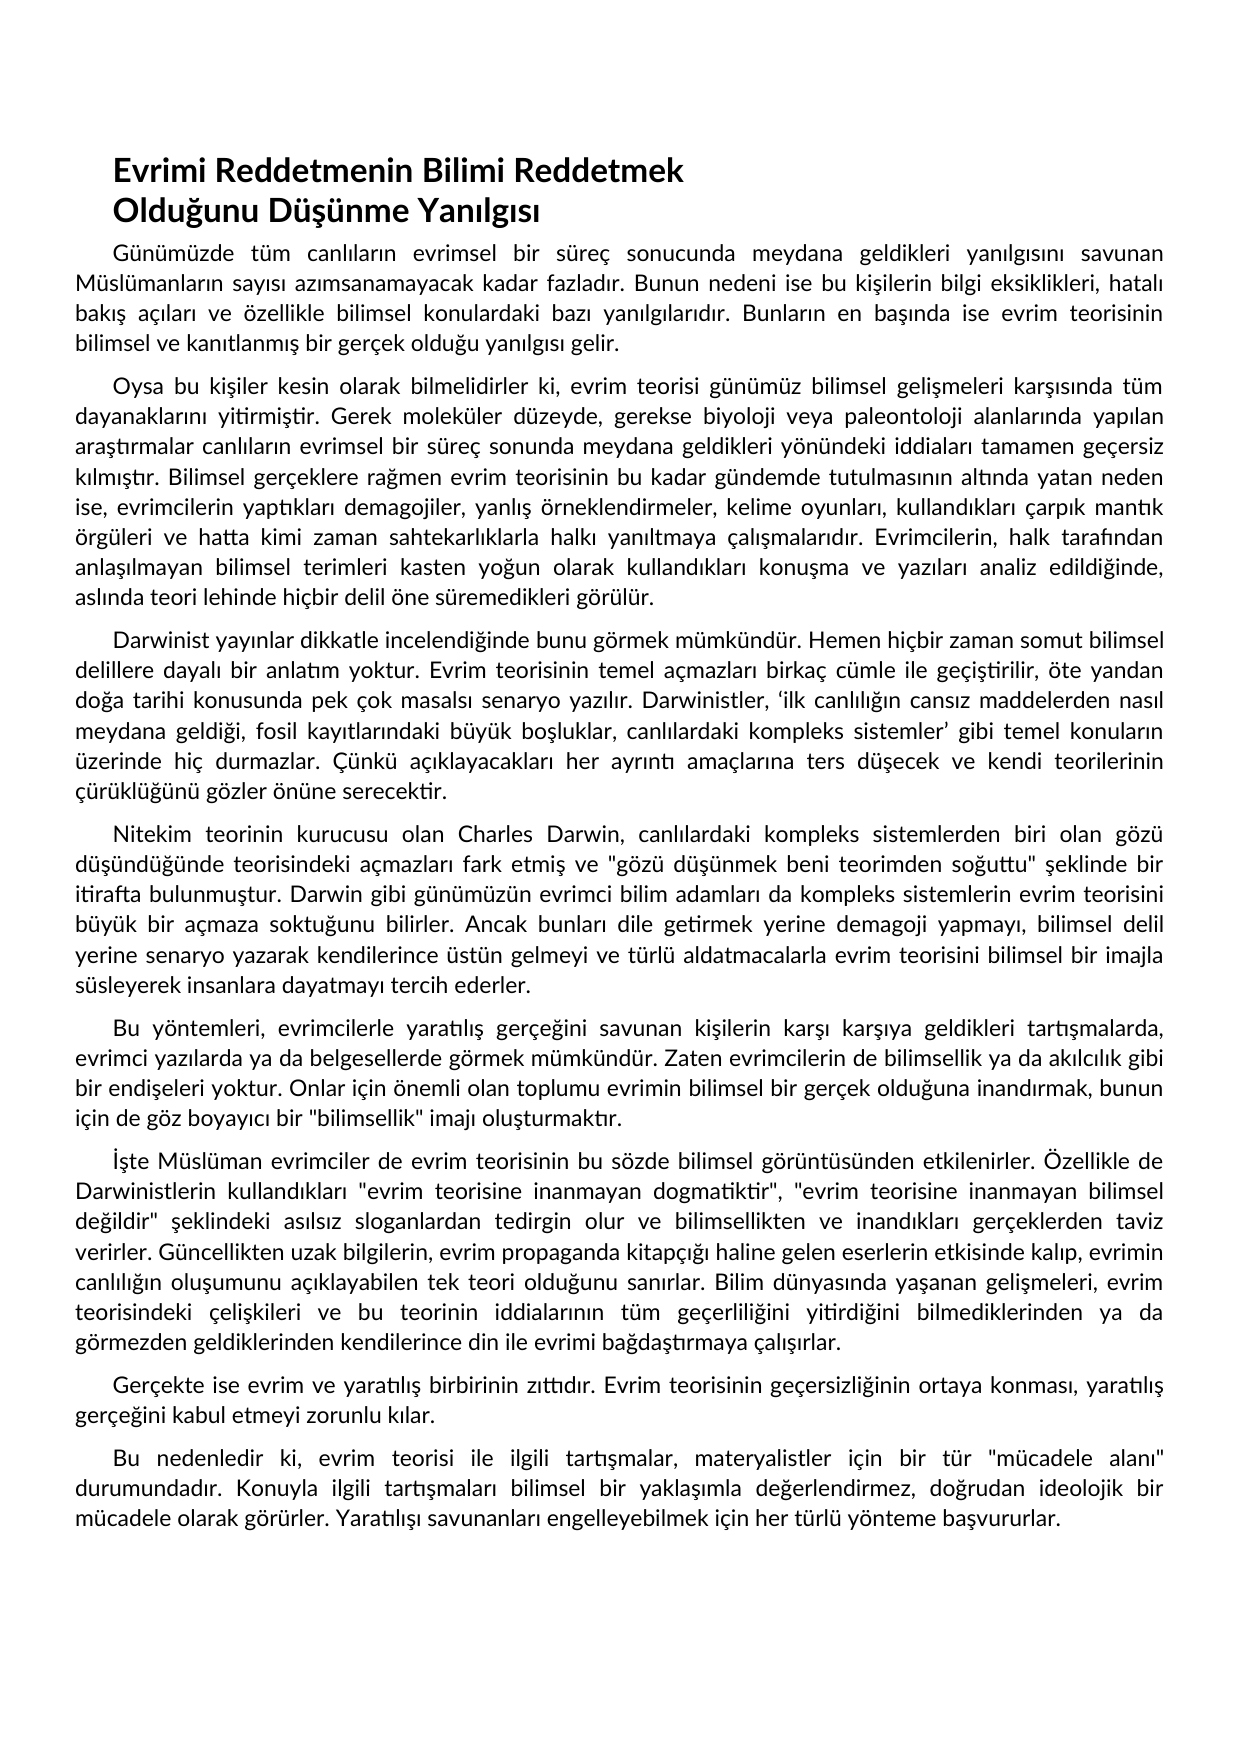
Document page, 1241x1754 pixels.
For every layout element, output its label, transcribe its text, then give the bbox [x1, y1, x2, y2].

text Oysa bu kişiler kesin olarak bilmelidirler ki, evrim teorisi günümüz bilimsel gelişmeleri karşısında tüm dayanaklarını yitirmiştir. Gerek moleküler düzeyde, gerekse biyoloji veya paleontoloji alanlarında yapılan araştırmalar canlıların evrimsel bir süreç sonunda meydana geldikleri yönündeki iddiaları tamamen geçersiz kılmıştır. Bilimsel gerçeklere rağmen evrim teorisinin bu kadar gündemde tutulmasının altında yatan neden ise, evrimcilerin yaptıkları demagojiler, yanlış örneklendirmeler, kelime oyunları, kullandıkları çarpık mantık örgüleri ve hatta kimi zaman sahtekarlıklarla halkı yanıltmaya çalışmalarıdır. Evrimcilerin, halk tarafından anlaşılmayan bilimsel terimleri kasten yoğun olarak kullandıkları konuşma ve yazıları analiz edildiğinde, aslında teori lehinde hiçbir delil öne süremedikleri görülür. [75, 372, 1165, 611]
text Günümüzde tüm canlıların evrimsel bir süreç sonucunda meydana geldikleri yanılgısını savunan Müslümanların sayısı azımsanamayacak kadar fazladır. Bunun nedeni ise bu kişilerin bilgi eksiklikleri, hatalı bakış açıları ve özellikle bilimsel konulardaki bazı yanılgılarıdır. Bunların en başında ise evrim teorisinin bilimsel ve kanıtlanmış bir gerçek olduğu yanılgısı gelir. [75, 238, 1165, 356]
text Nitekim teorinin kurucusu olan Charles Darwin, canlılardaki kompleks sistemlerden biri olan gözü düşündüğünde teorisindeki açmazları fark etmiş ve "gözü düşünmek beni teorimden soğuttu" şeklinde bir itirafta bulunmuştur. Darwin gibi günümüzün evrimci bilim adamları da kompleks sistemlerin evrim teorisini büyük bir açmaza soktuğunu bilirler. Ancak bunları dile getirmek yerine demagoji yapmayı, bilimsel delil yerine senaryo yazarak kendilerince üstün gelmeyi ve türlü aldatmacalarla evrim teorisini bilimsel bir imajla süsleyerek insanlara dayatmayı tercih ederler. [75, 819, 1165, 998]
subtitle Evrimi Reddetmenin Bilimi Reddetmek Olduğunu Düşünme Yanılgısı [112, 150, 1165, 230]
text İşte Müslüman evrimciler de evrim teorisinin bu sözde bilimsel görüntüsünden etkilenirler. Özellikle de Darwinistlerin kullandıkları "evrim teorisine inanmayan dogmatiktir", "evrim teorisine inanmayan bilimsel değildir" şeklindeki asılsız sloganlardan tedirgin olur ve bilimsellikten ve inandıkları gerçeklerden taviz verirler. Güncellikten uzak bilgilerin, evrim propaganda kitapçığı haline gelen eserlerin etkisinde kalıp, evrimin canlılığın oluşumunu açıklayabilen tek teori olduğunu sanırlar. Bilim dünyasında yaşanan gelişmeleri, evrim teorisindeki çelişkileri ve bu teorinin iddialarının tüm geçerliliğini yitirdiğini bilmediklerinden ya da görmezden geldiklerinden kendilerince din ile evrimi bağdaştırmaya çalışırlar. [75, 1147, 1165, 1355]
text Bu nedenledir ki, evrim teorisi ile ilgili tartışmalar, materyalistler için bir tür "mücadele alanı" durumundadır. Konuyla ilgili tartışmaları bilimsel bir yaklaşımla değerlendirmez, doğrudan ideolojik bir mücadele olarak görürler. Yaratılışı savunanları engelleyebilmek için her türlü yönteme başvururlar. [75, 1443, 1165, 1531]
text Gerçekte ise evrim ve yaratılış birbirinin zıttıdır. Evrim teorisinin geçersizliğinin ortaya konması, yaratılış gerçeğini kabul etmeyi zorunlu kılar. [75, 1371, 1165, 1428]
text Bu yöntemleri, evrimcilerle yaratılış gerçeğini savunan kişilerin karşı karşıya geldikleri tartışmalarda, evrimci yazılarda ya da belgesellerde görmek mümkündür. Zaten evrimcilerin de bilimsellik ya da akılcılık gibi bir endişeleri yoktur. Onlar için önemli olan toplumu evrimin bilimsel bir gerçek olduğuna inandırmak, bunun için de göz boyayıcı bir "bilimsellik" imajı oluşturmaktır. [75, 1013, 1165, 1131]
text Darwinist yayınlar dikkatle incelendiğinde bunu görmek mümkündür. Hemen hiçbir zaman somut bilimsel delillere dayalı bir anlatım yoktur. Evrim teorisinin temel açmazları birkaç cümle ile geçiştirilir, öte yandan doğa tarihi konusunda pek çok masalsı senaryo yazılır. Darwinistler, ‘ilk canlılığın cansız maddelerden nasıl meydana geldiği, fosil kayıtlarındaki büyük boşluklar, canlılardaki kompleks sistemler’ gibi temel konuların üzerinde hiç durmazlar. Çünkü açıklayacakları her ayrıntı amaçlarına ters düşecek ve kendi teorilerinin çürüklüğünü gözler önüne serecektir. [75, 626, 1165, 804]
